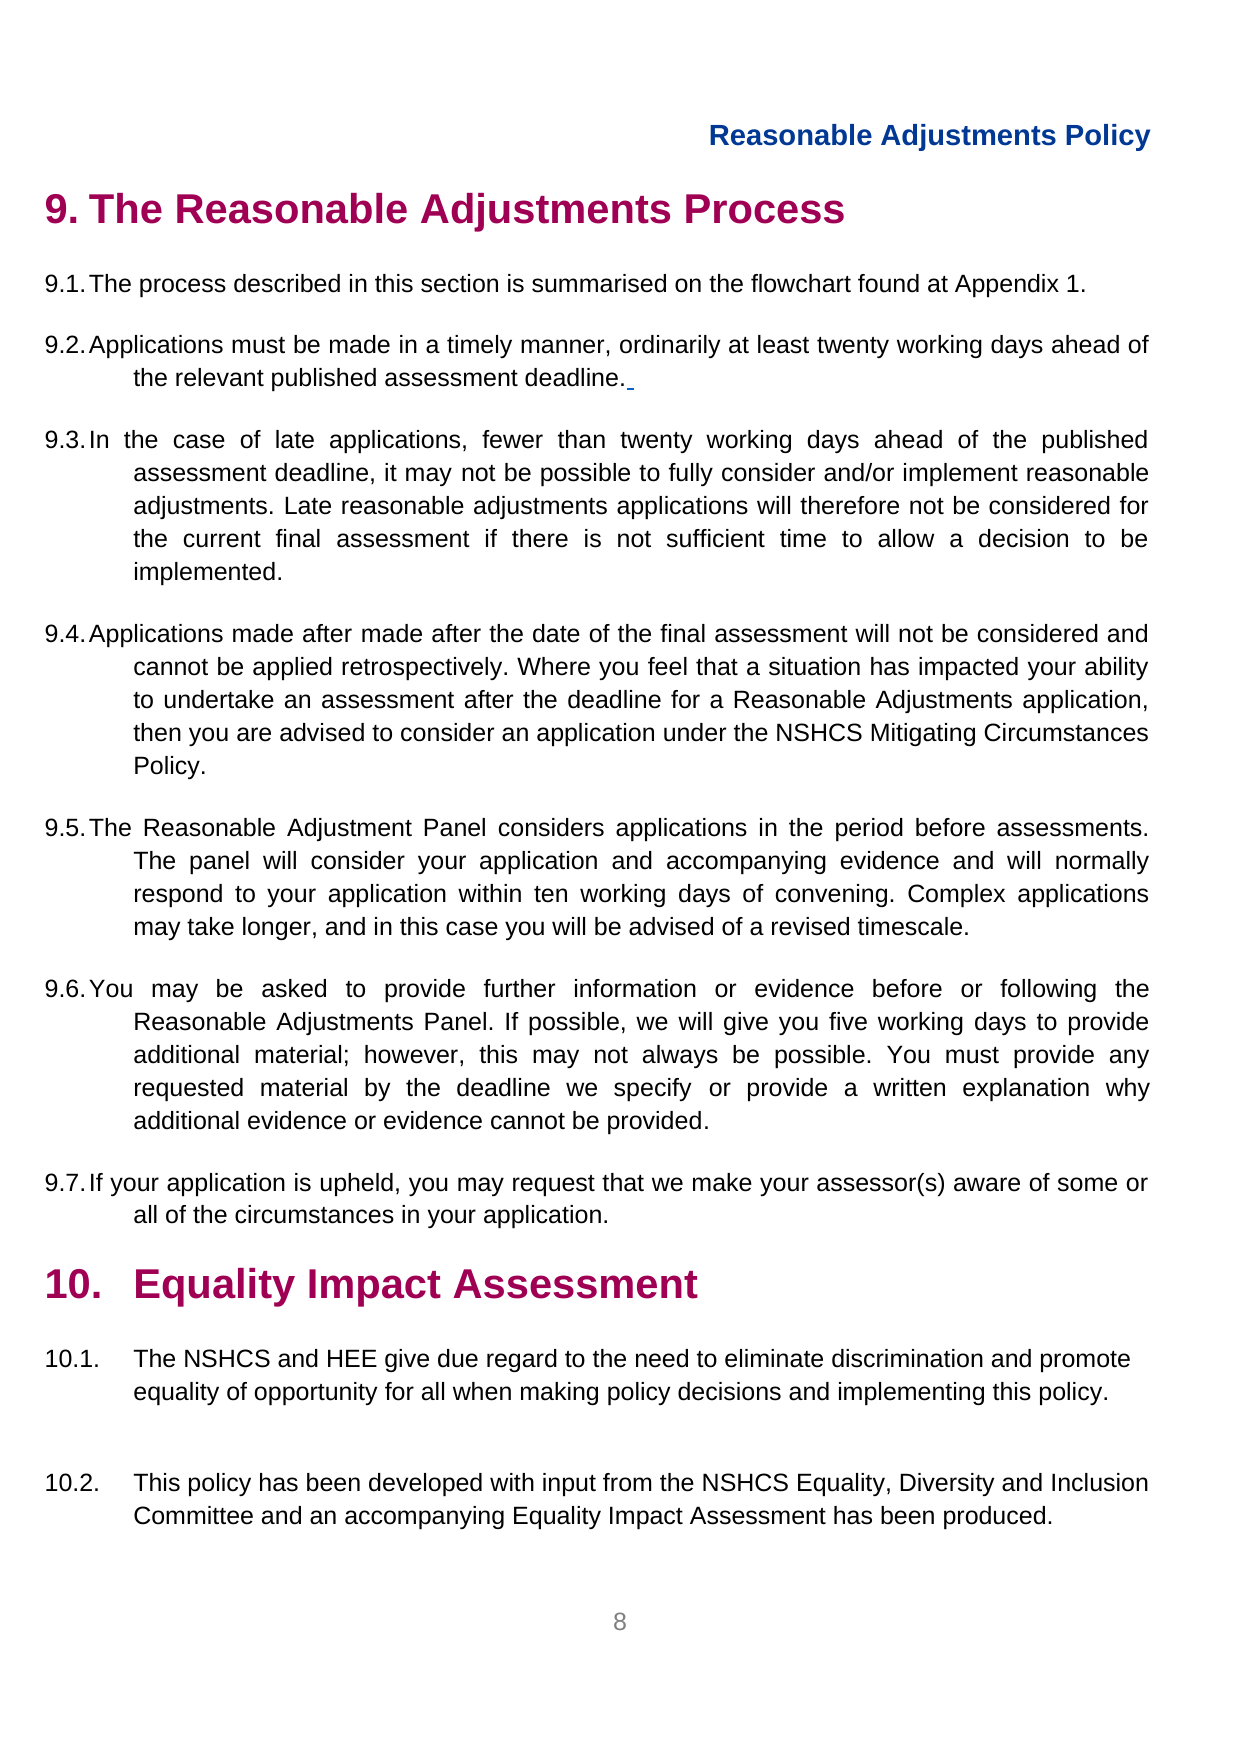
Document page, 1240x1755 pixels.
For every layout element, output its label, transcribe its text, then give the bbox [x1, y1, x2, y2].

subtitle If your application is upheld, you may request that we make your assessor(s) aware of some or all of the circumstances in your application. [44, 1167, 1151, 1229]
subtitle Applications must be made in a timely manner, ordinarily at least twenty working days ahead of the relevant published assessment deadline. [44, 330, 1151, 392]
subtitle You may be asked to provide further information or evidence before or following the Reasonable Adjustments Panel. If possible, we will give you five working days to provide additional material; however, this may not always be possible. You must provide any requested material by the deadline we specify or provide a written explanation why additional evidence or evidence cannot be provided. [44, 974, 1151, 1134]
subtitle The Reasonable Adjustment Panel considers applications in the period before assessments. The panel will consider your application and accompanying evidence and will normally respond to your application within ten working days of convening. Complex applications may take longer, and in this case you will be advised of a revised timescale. [44, 813, 1151, 941]
subtitle In the case of late applications, fewer than twenty working days ahead of the published assessment deadline, it may not be possible to fully consider and/or implement reasonable adjustments. Late reasonable adjustments applications will therefore not be considered for the current final assessment if there is not sufficient time to allow a decision to be implemented. [44, 425, 1151, 586]
subtitle This policy has been developed with input from the NSHCS Equality, Diversity and Inclusion Committee and an accompanying Equality Impact Assessment has been produced. [44, 1468, 1151, 1529]
subtitle The process described in this section is summarised on the flowchart found at Appendix 1. [44, 268, 1151, 297]
subtitle The Reasonable Adjustments Process [44, 185, 1151, 233]
subtitle Equality Impact Assessment [44, 1260, 1151, 1308]
subtitle Applications made after made after the date of the final assessment will not be considered and cannot be applied retrospectively. Where you feel that a situation has impacted your ability to undertake an assessment after the deadline for a Reasonable Adjustments application, then you are advised to consider an application under the NSHCS Mitigating Circumstances Policy. [44, 619, 1151, 780]
subtitle The NSHCS and HEE give due regard to the need to eliminate discrimination and promote equality of opportunity for all when making policy decisions and implementing this policy. [44, 1344, 1151, 1461]
